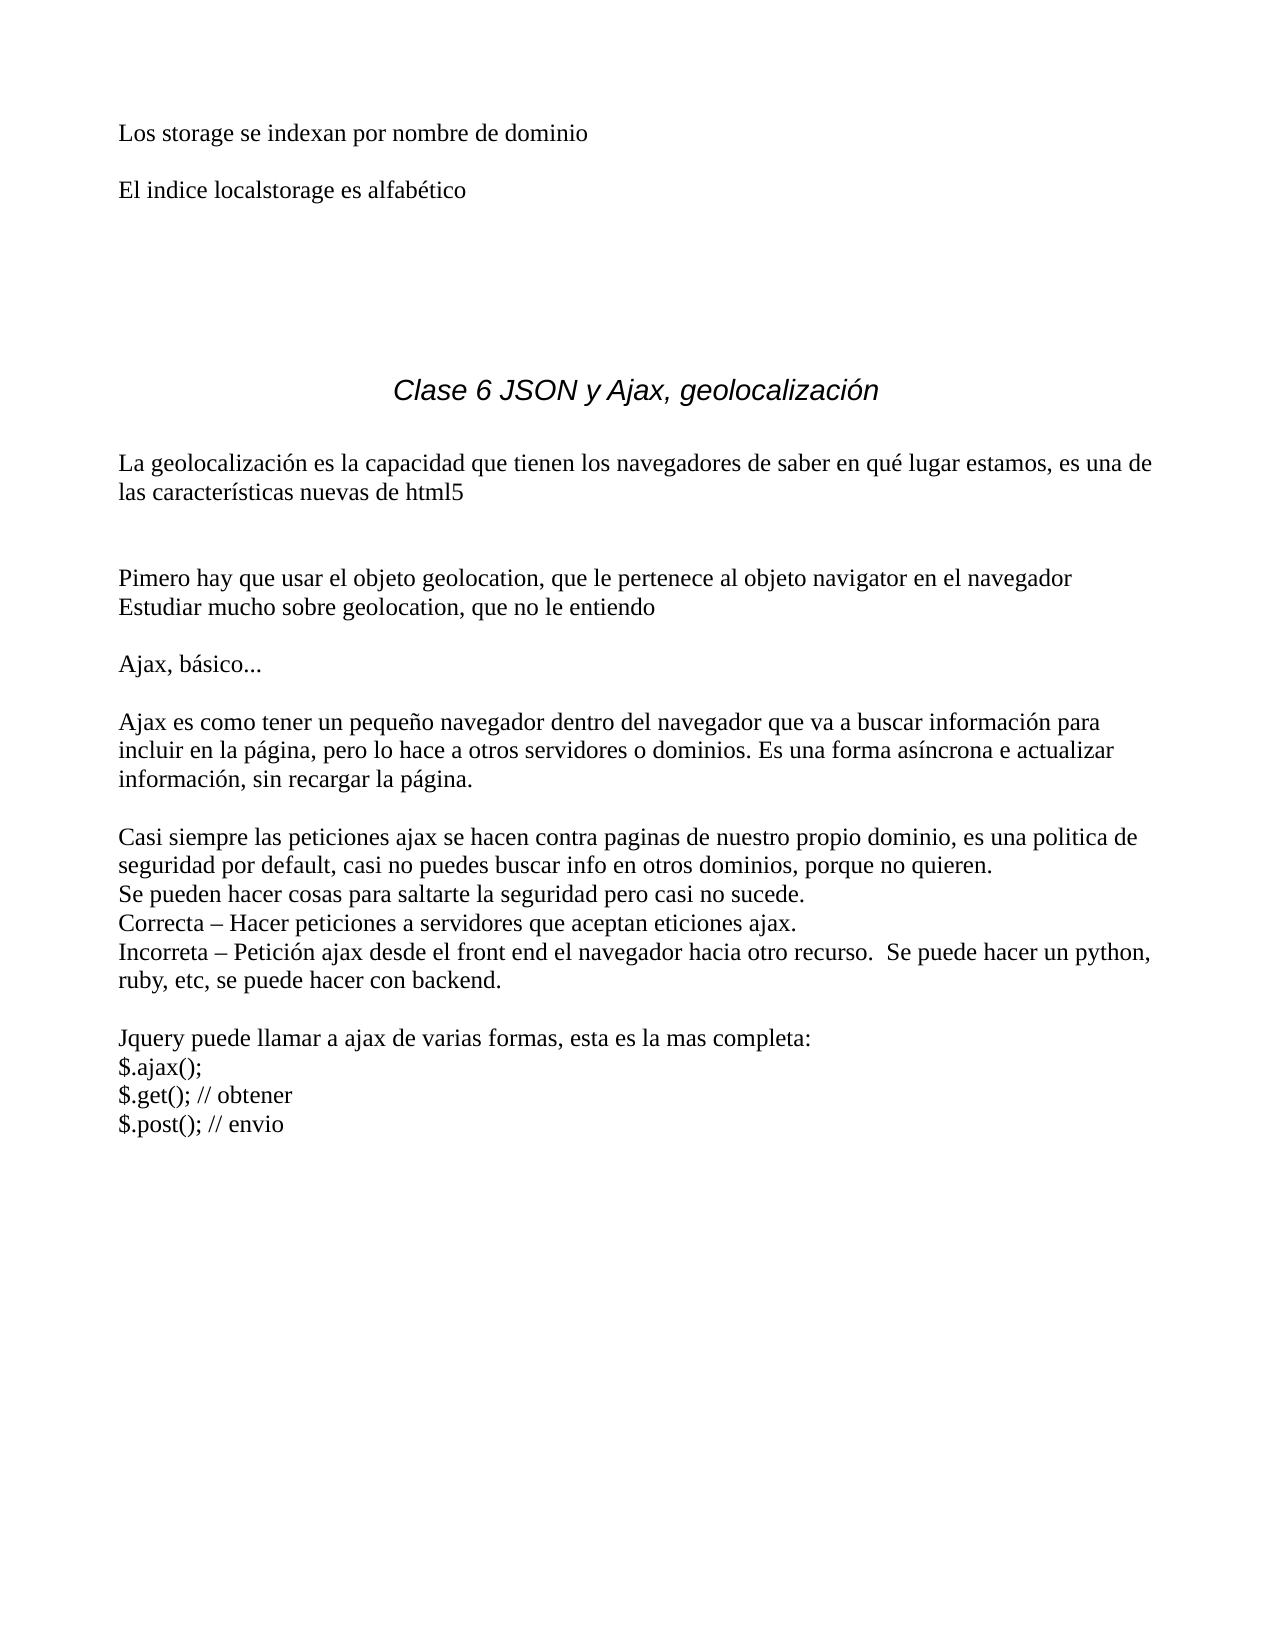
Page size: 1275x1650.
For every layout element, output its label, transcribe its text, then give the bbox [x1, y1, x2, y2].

text Pimero hay que usar el objeto geolocation, que le pertenece al objeto navigator en el navegador [118, 563, 1157, 592]
text Incorreta – Petición ajax desde el front end el navegador hacia otro recurso. Se puede hacer un python, ruby, etc, se puede hacer con backend. [118, 937, 1157, 994]
text Los storage se indexan por nombre de dominio [118, 118, 1157, 147]
text La geolocalización es la capacidad que tienen los navegadores de saber en qué lugar estamos, es una de las características nuevas de html5 [118, 448, 1157, 505]
text Jquery puede llamar a ajax de varias formas, esta es la mas completa: [118, 1023, 1157, 1052]
text Estudiar mucho sobre geolocation, que no le entiendo [118, 592, 1157, 620]
text Casi siempre las peticiones ajax se hacen contra paginas de nuestro propio dominio, es una politica de seguridad por default, casi no puedes buscar info en otros dominios, porque no quieren. [118, 822, 1157, 879]
subtitle Clase 6 JSON y Ajax, geolocalización [118, 373, 1157, 407]
text $.get(); // obtener [118, 1080, 1157, 1109]
text $.ajax(); [118, 1052, 1157, 1080]
text Ajax, básico... [118, 649, 1157, 678]
text El indice localstorage es alfabético [118, 176, 1157, 204]
text $.post(); // envio [118, 1109, 1157, 1138]
text Correcta – Hacer peticiones a servidores que aceptan eticiones ajax. [118, 908, 1157, 937]
text Ajax es como tener un pequeño navegador dentro del navegador que va a buscar información para incluir en la página, pero lo hace a otros servidores o dominios. Es una forma asíncrona e actualizar información, sin recargar la página. [118, 707, 1157, 793]
text Se pueden hacer cosas para saltarte la seguridad pero casi no sucede. [118, 879, 1157, 908]
